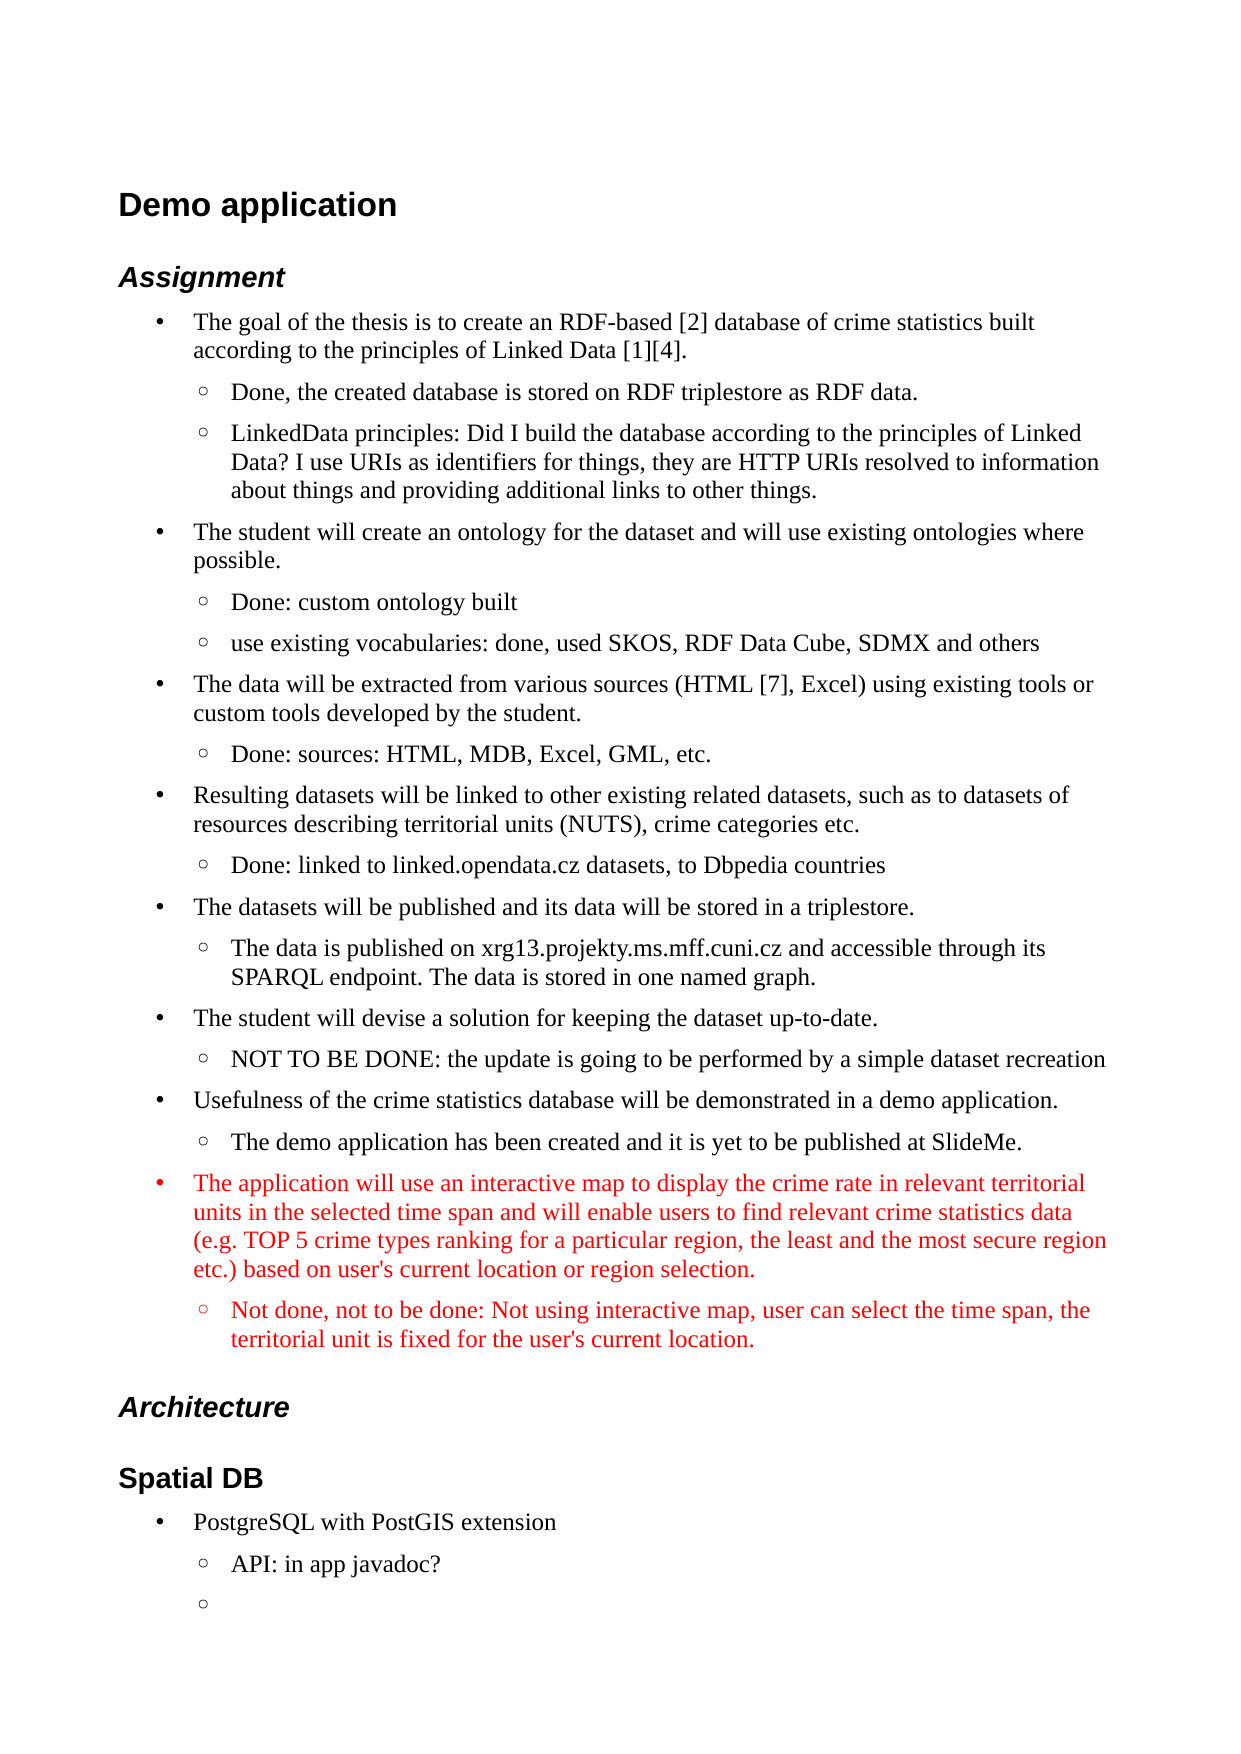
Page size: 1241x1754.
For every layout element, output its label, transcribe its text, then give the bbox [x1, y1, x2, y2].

list PostgreSQL with PostGIS extension [156, 1507, 1122, 1536]
list The student will devise a solution for keeping the dataset up-to-date. [156, 1003, 1122, 1032]
list The student will create an ontology for the dataset and will use existing ontologies where possible. [156, 517, 1122, 574]
list The data is published on xrg13.projekty.ms.mff.cuni.cz and accessible through its SPARQL endpoint. The data is stored in one named graph. [193, 933, 1122, 990]
list NOT TO BE DONE: the update is going to be performed by a simple dataset recreation [193, 1044, 1122, 1073]
list use existing vocabularies: done, used SKOS, RDF Data Cube, SDMX and others [193, 628, 1122, 657]
list Done, the created database is stored on RDF triplestore as RDF data. [193, 377, 1122, 405]
list The demo application has been created and it is yet to be published at SlideMe. [193, 1127, 1122, 1155]
subtitle Assignment [118, 261, 1122, 294]
list Resulting datasets will be linked to other existing related datasets, such as to datasets of resources describing territorial units (NUTS), crime categories etc. [156, 780, 1122, 838]
list Done: sources: HTML, MDB, Excel, GML, etc. [193, 739, 1122, 768]
list Done: linked to linked.opendata.cz datasets, to Dbpedia countries [193, 850, 1122, 879]
list The datasets will be published and its data will be stored in a triplestore. [156, 892, 1122, 920]
list The application will use an interactive map to display the crime rate in relevant territorial units in the selected time span and will enable users to find relevant crime statistics data (e.g. TOP 5 crime types ranking for a particular region, the least and the most secure region etc.) based on user's current location or region selection. [156, 1168, 1122, 1283]
list Done: custom ontology built [193, 587, 1122, 615]
list The data will be extracted from various sources (HTML [7], Excel) using existing tools or custom tools developed by the student. [156, 669, 1122, 727]
subtitle Spatial DB [118, 1461, 1122, 1495]
subtitle Architecture [118, 1390, 1122, 1424]
list API: in app javadoc? [193, 1549, 1122, 1577]
list Usefulness of the crime statistics database will be demonstrated in a demo application. [156, 1085, 1122, 1114]
list The goal of the thesis is to create an RDF-based [2] database of crime statistics built according to the principles of Linked Data [1][4]. [156, 307, 1122, 364]
list Not done, not to be done: Not using interactive map, user can select the time span, the territorial unit is fixed for the user's current location. [193, 1295, 1122, 1353]
list LinkedData principles: Did I build the database according to the principles of Linked Data? I use URIs as identifiers for things, they are HTTP URIs resolved to information about things and providing additional links to other things. [193, 418, 1122, 504]
subtitle Demo application [118, 184, 1122, 223]
